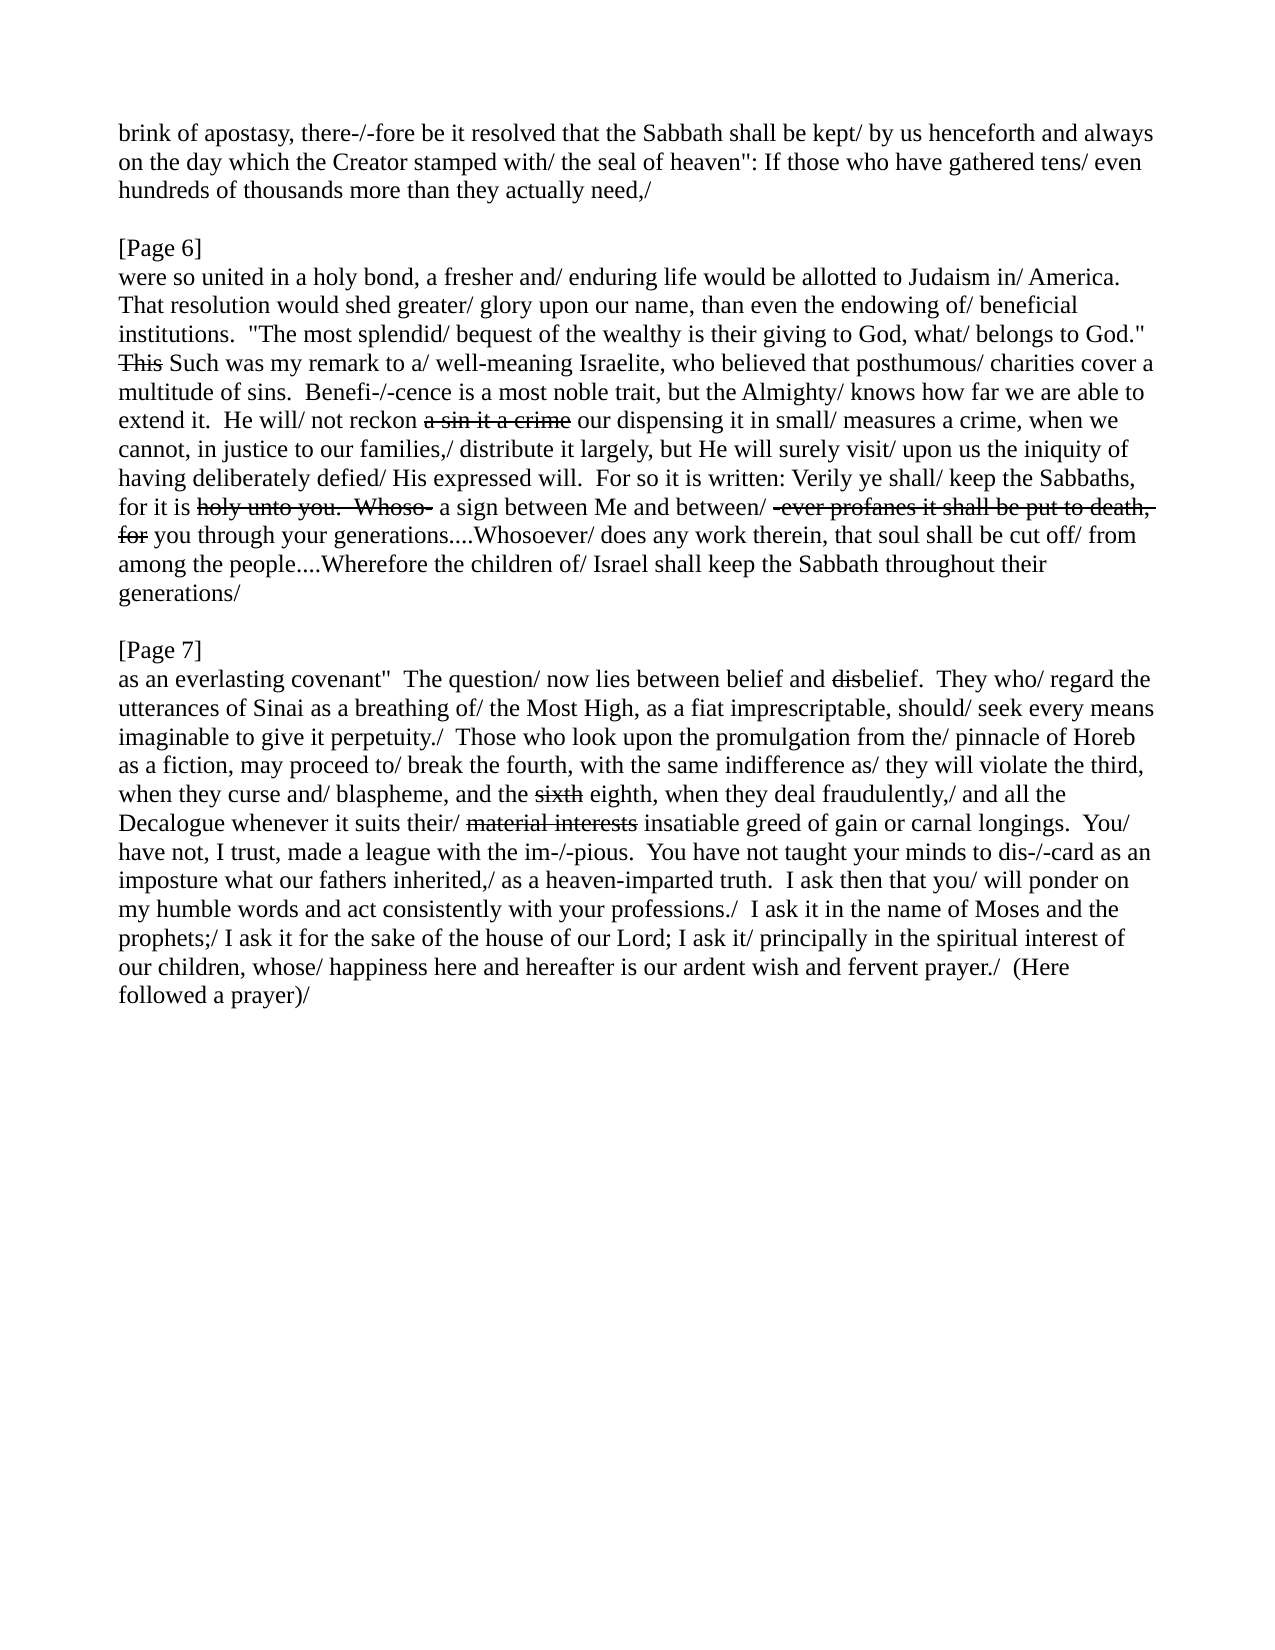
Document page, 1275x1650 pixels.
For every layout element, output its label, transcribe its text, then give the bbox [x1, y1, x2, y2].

text [Page 6] [118, 233, 1157, 262]
text were so united in a holy bond, a fresher and/ enduring life would be allotted to Judaism in/ America. That resolution would shed greater/ glory upon our name, than even the endowing of/ beneficial institutions. "The most splendid/ bequest of the wealthy is their giving to God, what/ belongs to God." This Such was my remark to a/ well-meaning Israelite, who believed that posthumous/ charities cover a multitude of sins. Benefi-/-cence is a most noble trait, but the Almighty/ knows how far we are able to extend it. He will/ not reckon a sin it a crime our dispensing it in small/ measures a crime, when we cannot, in justice to our families,/ distribute it largely, but He will surely visit/ upon us the iniquity of having deliberately defied/ His expressed will. For so it is written: Verily ye shall/ keep the Sabbaths, for it is holy unto you. Whoso- a sign between Me and between/ -ever profanes it shall be put to death, for you through your generations....Whosoever/ does any work therein, that soul shall be cut off/ from among the people....Wherefore the children of/ Israel shall keep the Sabbath throughout their generations/ [118, 262, 1157, 607]
text brink of apostasy, there-/-fore be it resolved that the Sabbath shall be kept/ by us henceforth and always on the day which the Creator stamped with/ the seal of heaven": If those who have gathered tens/ even hundreds of thousands more than they actually need,/ [118, 118, 1157, 204]
text as an everlasting covenant" The question/ now lies between belief and disbelief. They who/ regard the utterances of Sinai as a breathing of/ the Most High, as a fiat imprescriptable, should/ seek every means imaginable to give it perpetuity./ Those who look upon the promulgation from the/ pinnacle of Horeb as a fiction, may proceed to/ break the fourth, with the same indifference as/ they will violate the third, when they curse and/ blaspheme, and the sixth eighth, when they deal fraudulently,/ and all the Decalogue whenever it suits their/ material interests insatiable greed of gain or carnal longings. You/ have not, I trust, made a league with the im-/-pious. You have not taught your minds to dis-/-card as an imposture what our fathers inherited,/ as a heaven-imparted truth. I ask then that you/ will ponder on my humble words and act consistently with your professions./ I ask it in the name of Moses and the prophets;/ I ask it for the sake of the house of our Lord; I ask it/ principally in the spiritual interest of our children, whose/ happiness here and hereafter is our ardent wish and fervent prayer./ (Here followed a prayer)/ [118, 664, 1157, 1009]
text [Page 7] [118, 636, 1157, 664]
